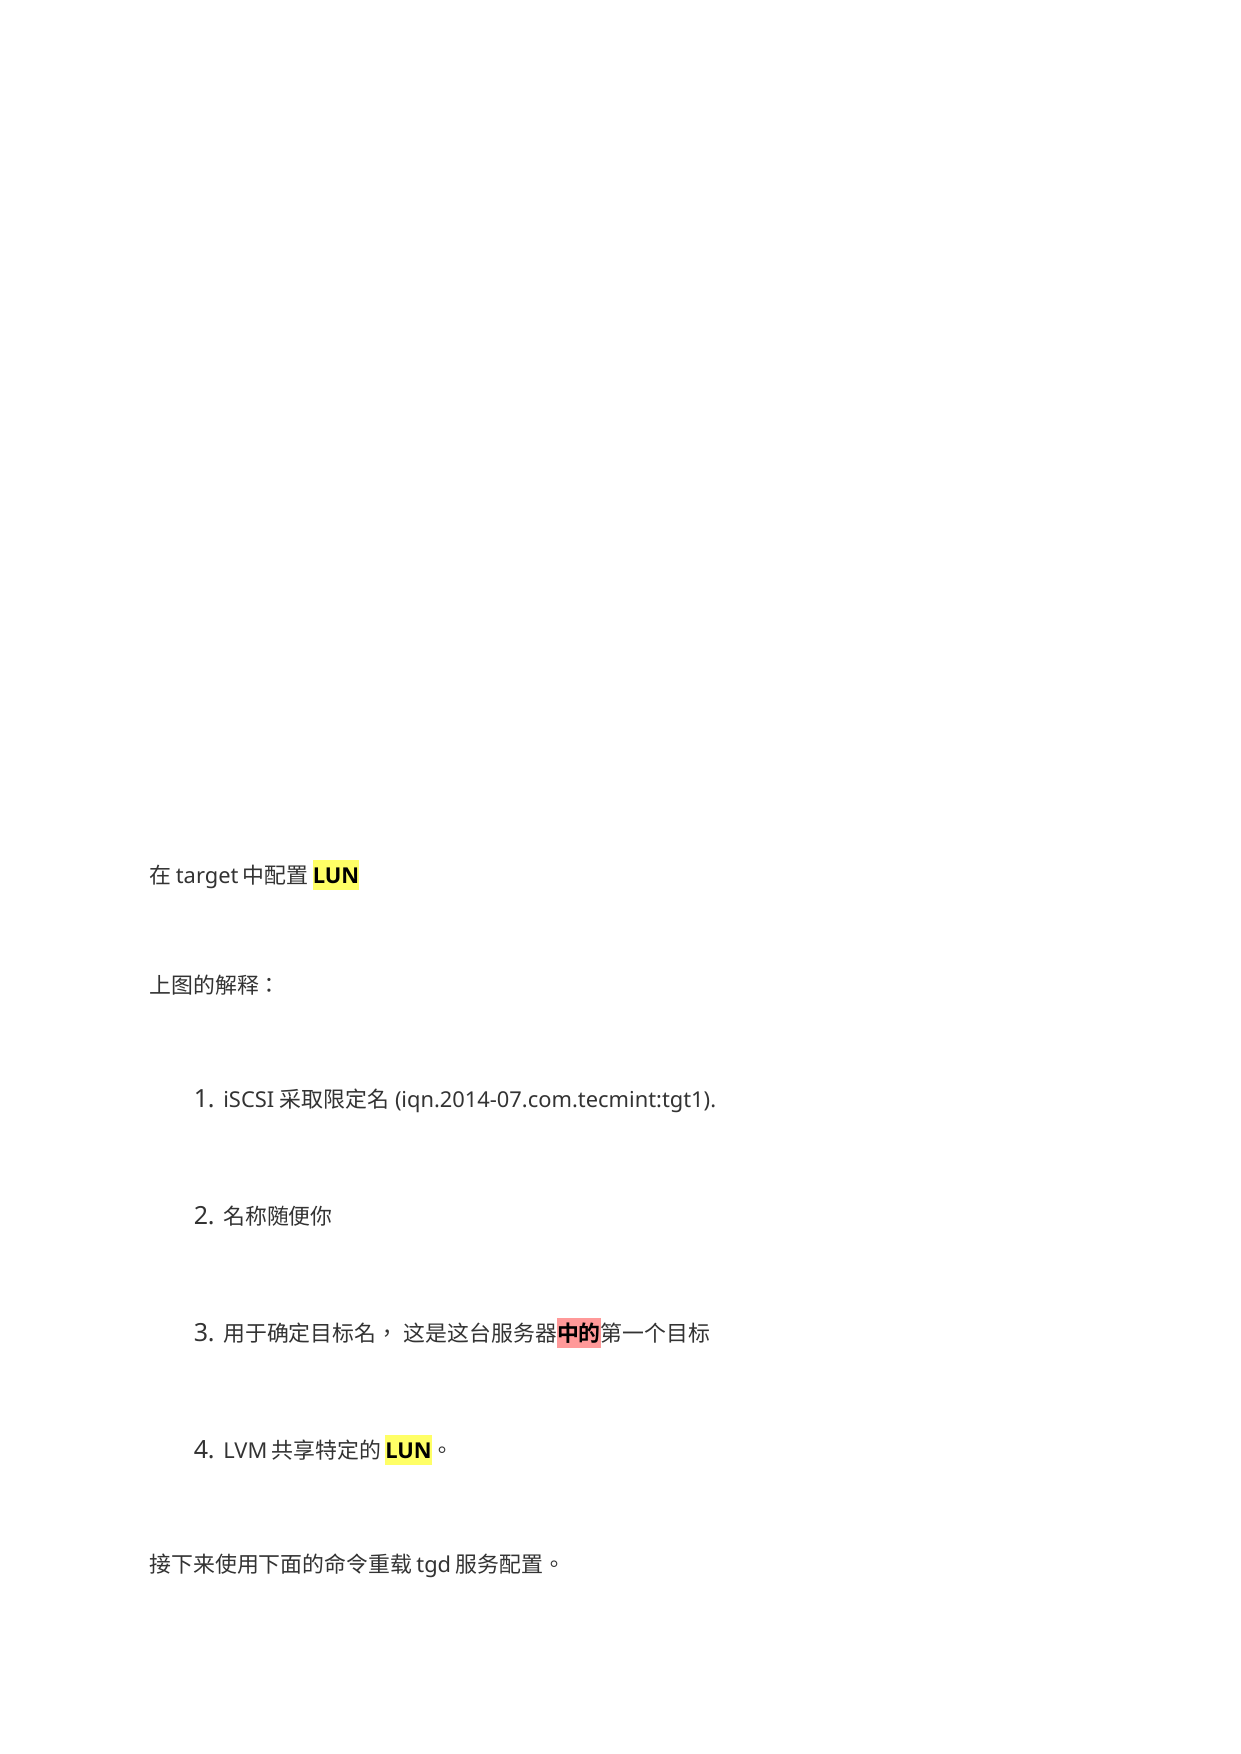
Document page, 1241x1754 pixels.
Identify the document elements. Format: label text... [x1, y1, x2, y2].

list 名称随便你 [193, 1198, 1091, 1232]
list iSCSI 采取限定名 (iqn.2014-07.com.tecmint:tgt1). [193, 1081, 1091, 1115]
list 用于确定目标名， 这是这台服务器中的第一个目标 [193, 1314, 1091, 1349]
list LVM共享特定的LUN。 [193, 1432, 1091, 1466]
text 上图的解释： [149, 971, 1091, 1000]
text 在target中配置LUN [149, 860, 1091, 890]
text 接下来使用下面的命令重载tgd服务配置。 [149, 1548, 1091, 1578]
